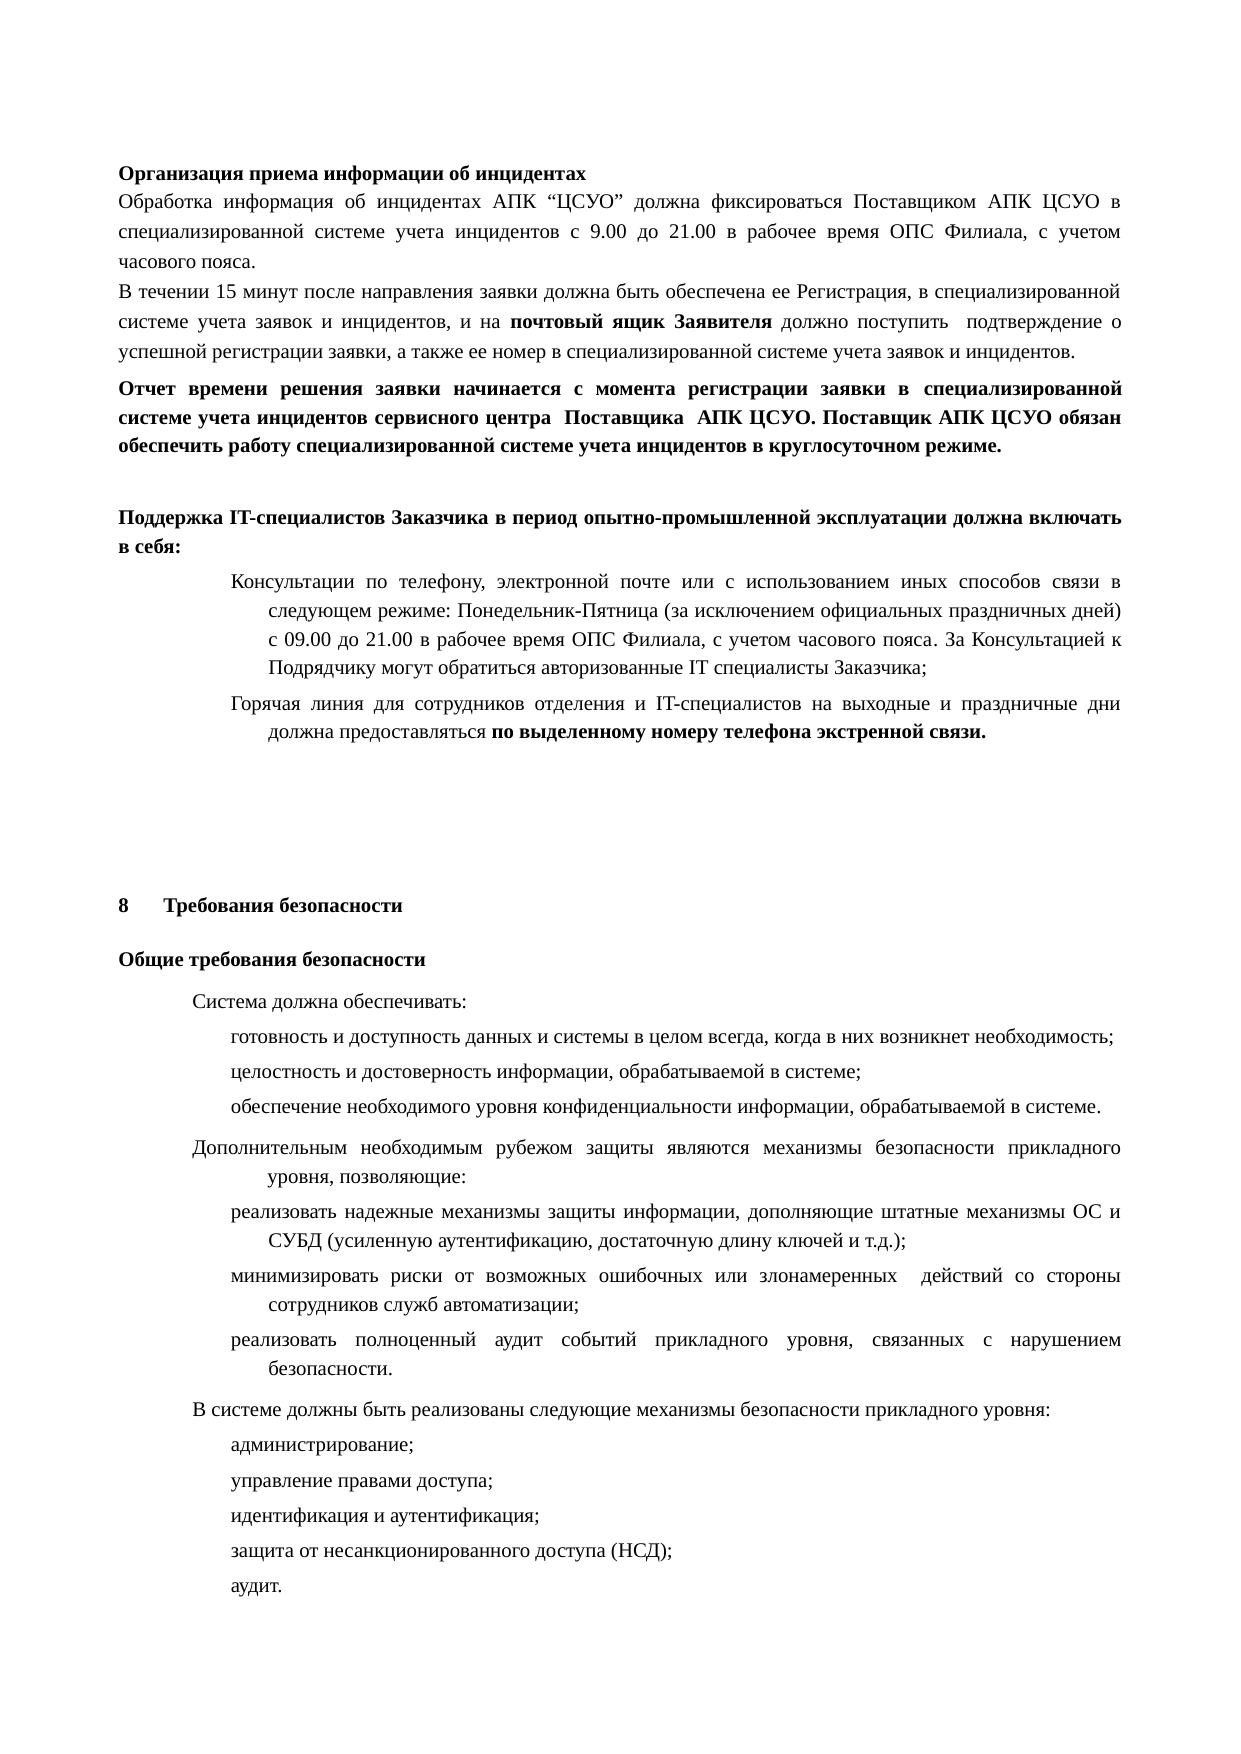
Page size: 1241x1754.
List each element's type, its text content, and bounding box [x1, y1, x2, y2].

text администрирование; [231, 1432, 1122, 1456]
text Отчет времени решения заявки начинается с момента регистрации заявки в специализированной системе учета инцидентов сервисного центра Поставщика АПК ЦСУО. Поставщик АПК ЦСУО обязан обеспечить работу специализированной системе учета инцидентов в круглосуточном режиме. [118, 376, 1122, 457]
text целостность и достоверность информации, обрабатываемой в системе; [231, 1059, 1122, 1083]
text Поддержка IT-специалистов Заказчика в период опытно-промышленной эксплуатации должна включать в себя: [118, 505, 1122, 558]
text Консультации по телефону, электронной почте или с использованием иных способов связи в следующем режиме: Понедельник-Пятница (за исключением официальных праздничных дней) с 09.00 до 21.00 в рабочее время ОПС Филиала, с учетом часового пояса. За Консультацией к Подрядчику могут обратиться авторизованные IT специалисты Заказчика; [231, 569, 1122, 679]
text Дополнительным необходимым рубежом защиты являются механизмы безопасности прикладного уровня, позволяющие: [192, 1135, 1122, 1188]
text реализовать надежные механизмы защиты информации, дополняющие штатные механизмы ОС и СУБД (усиленную аутентификацию, достаточную длину ключей и т.д.); [231, 1199, 1122, 1252]
text аудит. [231, 1573, 1122, 1597]
text защита от несанкционированного доступа (НСД); [231, 1538, 1122, 1562]
text минимизировать риски от возможных ошибочных или злонамеренных действий со стороны сотрудников служб автоматизации; [231, 1263, 1122, 1316]
text Горячая линия для сотрудников отделения и IT-специалистов на выходные и праздничные дни должна предоставляться по выделенному номеру телефона экстренной связи. [231, 690, 1122, 743]
list Требования безопасности [118, 893, 1122, 917]
text реализовать полноценный аудит событий прикладного уровня, связанных с нарушением безопасности. [231, 1327, 1122, 1380]
text идентификация и аутентификация; [231, 1503, 1122, 1527]
text В системе должны быть реализованы следующие механизмы безопасности прикладного уровня: [192, 1397, 1122, 1421]
text Обработка информация об инцидентах АПК “ЦСУО” должна фиксироваться Поставщиком АПК ЦСУО в специализированной системе учета инцидентов с 9.00 до 21.00 в рабочее время ОПС Филиала, с учетом часового пояса. [118, 189, 1122, 273]
text Организация приема информации об инцидентах [118, 161, 1122, 185]
text Система должна обеспечивать: [192, 988, 1122, 1013]
text управление правами доступа; [231, 1467, 1122, 1492]
text обеспечение необходимого уровня конфиденциальности информации, обрабатываемой в системе. [231, 1094, 1122, 1118]
text готовность и доступность данных и системы в целом всегда, когда в них возникнет необходимость; [231, 1024, 1122, 1048]
text Общие требования безопасности [118, 947, 1122, 971]
text В течении 15 минут после направления заявки должна быть обеспечена ее Регистрация, в специализированной системе учета заявок и инцидентов, и на почтовый ящик Заявителя должно поступить подтверждение о успешной регистрации заявки, а также ее номер в специализированной системе учета заявок и инцидентов. [118, 279, 1122, 363]
